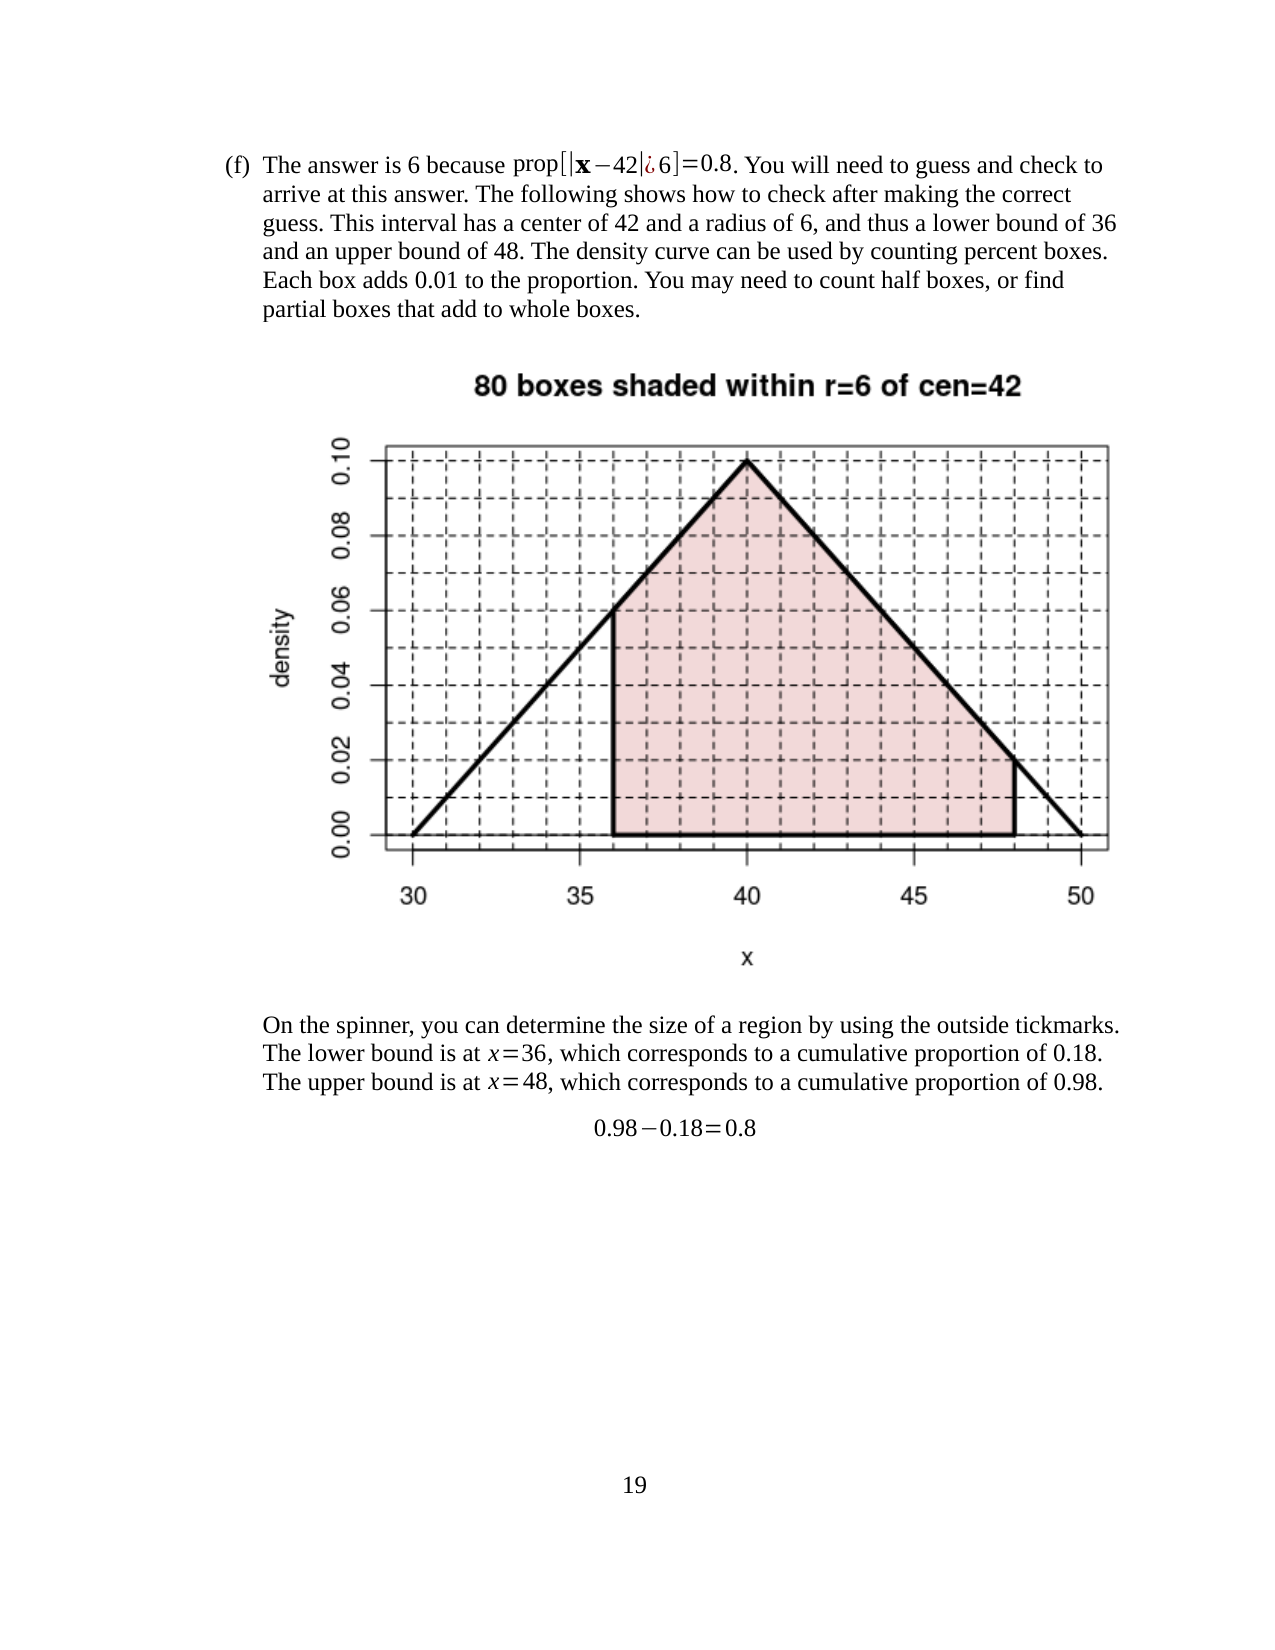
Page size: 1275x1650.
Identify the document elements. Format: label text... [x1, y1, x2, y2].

list The answer is 6 because . You will need to guess and check to arrive at this answer. The following shows how to check after making the correct guess. This interval has a center of 42 and a radius of 6, and thus a lower bound of 36 and an upper bound of 48. The density curve can be used by counting percent boxes. Each box adds 0.01 to the proportion. You may need to count half boxes, or find partial boxes that add to whole boxes. On the spinner, you can determine the size of a region by using the outside tickmarks. The lower bound is at , which corresponds to a cumulative proportion of 0.18. The upper bound is at , which corresponds to a cumulative proportion of 0.98. [225, 150, 1125, 1096]
picture [262, 322, 1172, 1005]
